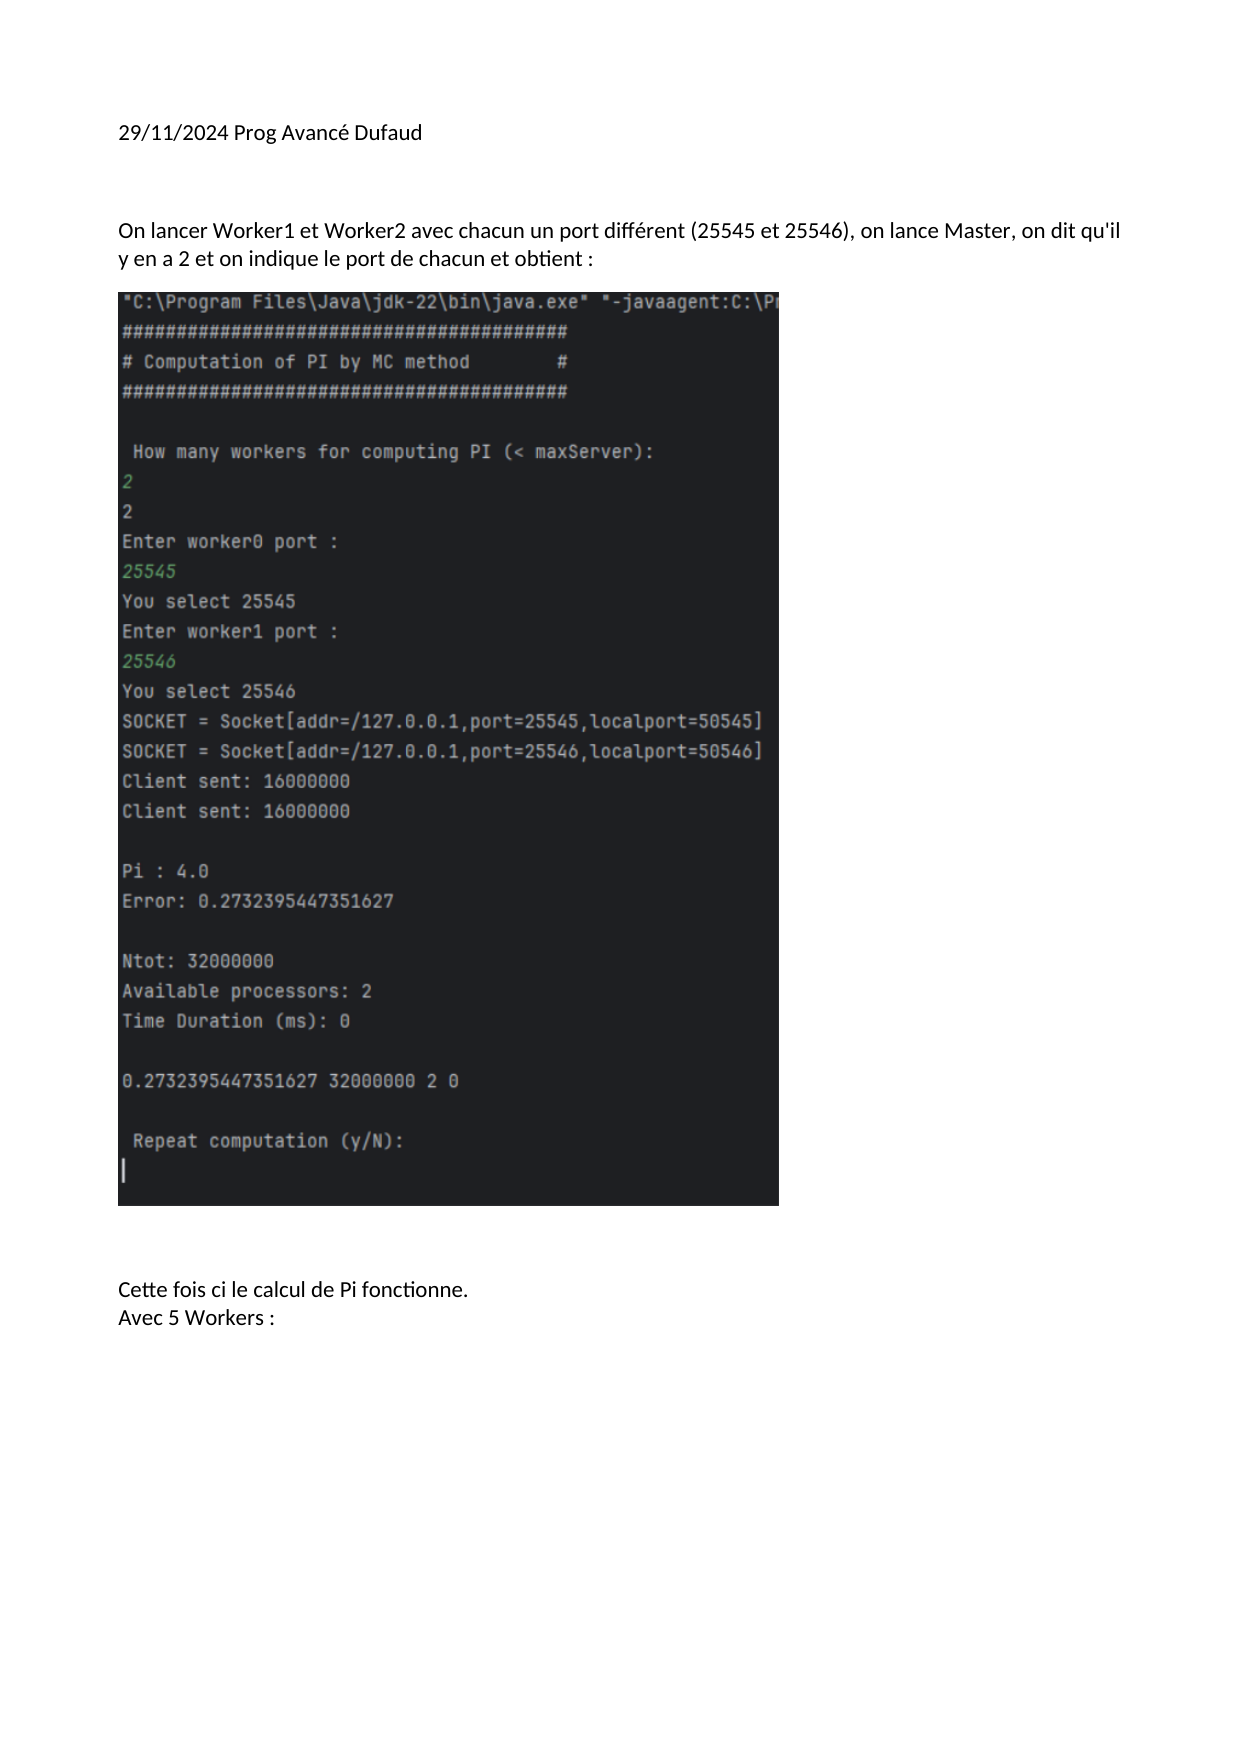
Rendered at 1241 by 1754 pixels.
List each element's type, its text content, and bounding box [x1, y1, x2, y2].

text 29/11/2024 Prog Avancé Dufaud [118, 118, 1122, 146]
text On lancer Worker1 et Worker2 avec chacun un port différent (25545 et 25546), on lance Master, on dit qu'il y en a 2 et on indique le port de chacun et obtient : [118, 216, 1122, 272]
text Cette fois ci le calcul de Pi fonctionne. Avec 5 Workers : [118, 1275, 1122, 1331]
